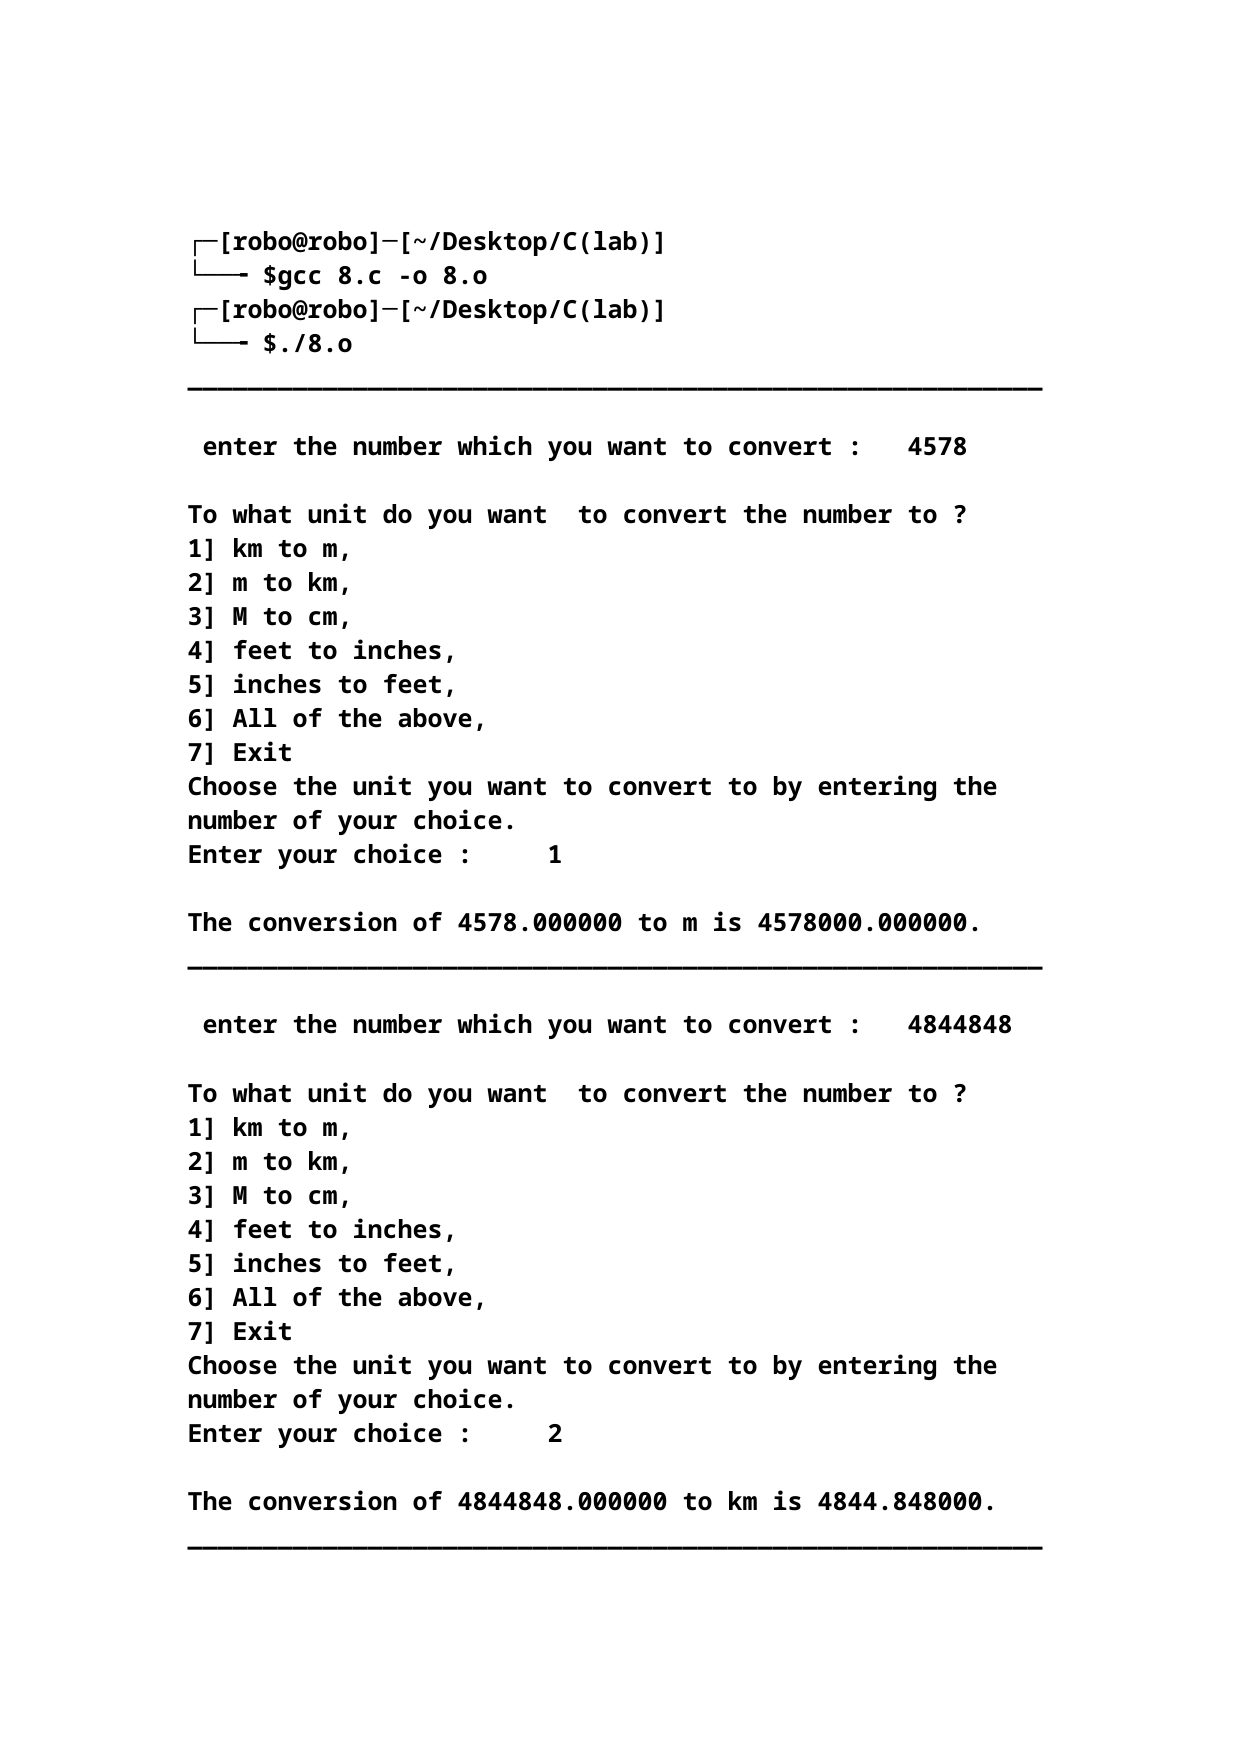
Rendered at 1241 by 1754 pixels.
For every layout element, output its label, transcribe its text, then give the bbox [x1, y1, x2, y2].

text 5] inches to feet, [187, 1246, 1053, 1280]
text _________________________________________________________ [187, 939, 1053, 973]
text 2] m to km, [187, 1143, 1053, 1177]
text _________________________________________________________ [187, 1518, 1053, 1552]
text _________________________________________________________ [187, 360, 1053, 394]
text 2] m to km, [187, 564, 1053, 598]
text ┌─[robo@robo]─[~/Desktop/C(lab)] [187, 292, 1053, 326]
text 3] M to cm, [187, 598, 1053, 632]
text ┌─[robo@robo]─[~/Desktop/C(lab)] [187, 224, 1053, 258]
text enter the number which you want to convert : 4578 [187, 428, 1053, 462]
text 7] Exit [187, 1314, 1053, 1348]
text 1] km to m, [187, 530, 1053, 564]
text 1] km to m, [187, 1109, 1053, 1143]
text The conversion of 4578.000000 to m is 4578000.000000. [187, 905, 1053, 939]
text 6] All of the above, [187, 1280, 1053, 1314]
text Enter your choice : 1 [187, 837, 1053, 871]
text 3] M to cm, [187, 1177, 1053, 1212]
text └──╼ $gcc 8.c -o 8.o [187, 258, 1053, 292]
text 5] inches to feet, [187, 667, 1053, 701]
text Choose the unit you want to convert to by entering the number of your choice. [187, 769, 1053, 837]
text To what unit do you want to convert the number to ? [187, 1075, 1053, 1109]
text 6] All of the above, [187, 701, 1053, 735]
text The conversion of 4844848.000000 to km is 4844.848000. [187, 1484, 1053, 1518]
text To what unit do you want to convert the number to ? [187, 496, 1053, 530]
text 7] Exit [187, 735, 1053, 769]
text Enter your choice : 2 [187, 1416, 1053, 1450]
text Choose the unit you want to convert to by entering the number of your choice. [187, 1348, 1053, 1416]
text 4] feet to inches, [187, 1212, 1053, 1246]
text enter the number which you want to convert : 4844848 [187, 1007, 1053, 1041]
text 4] feet to inches, [187, 632, 1053, 667]
text └──╼ $./8.o [187, 326, 1053, 360]
